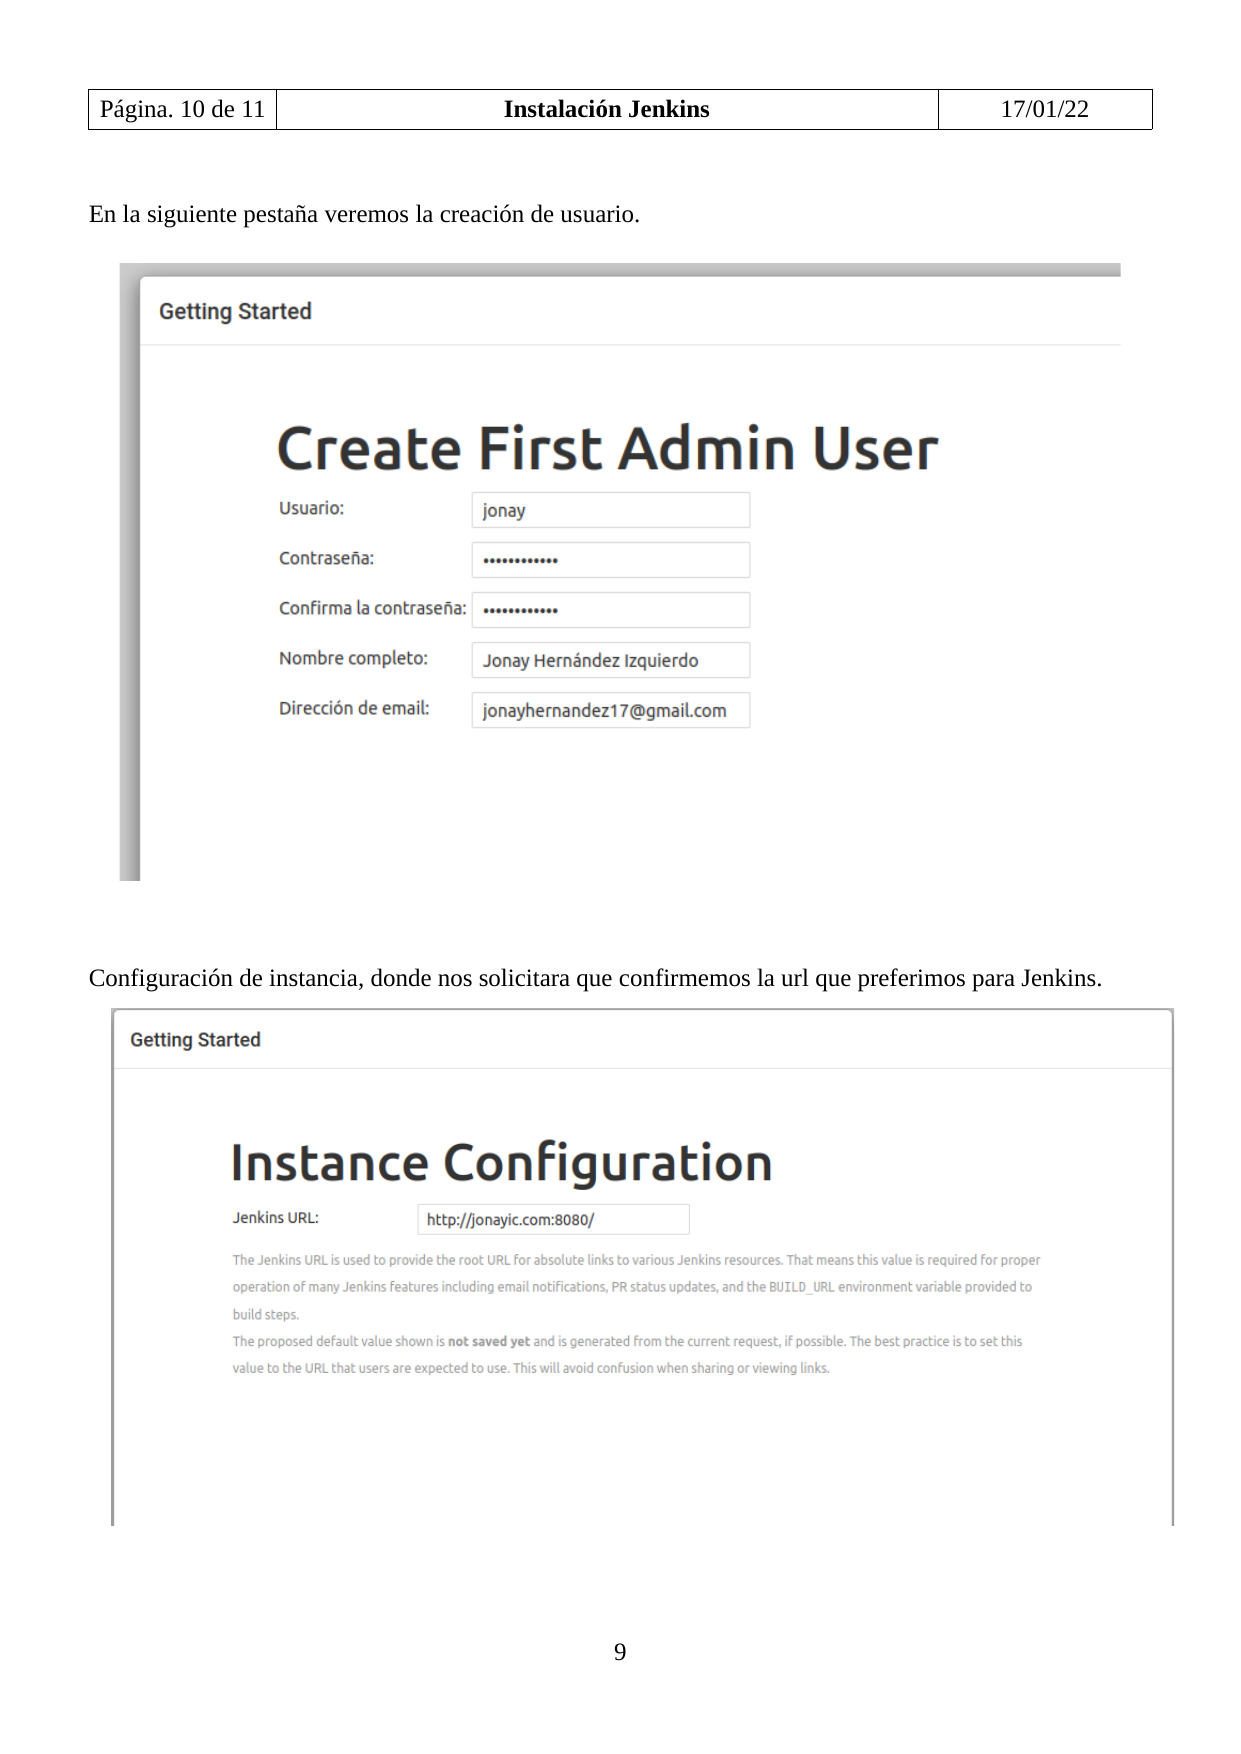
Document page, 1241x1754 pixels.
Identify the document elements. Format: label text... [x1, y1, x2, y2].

picture [119, 263, 1121, 881]
text Configuración de instancia, donde nos solicitara que confirmemos la url que preferimos para Jenkins. [88, 963, 1152, 992]
picture [111, 1008, 1175, 1526]
text En la siguiente pestaña veremos la creación de usuario. [88, 199, 1152, 228]
